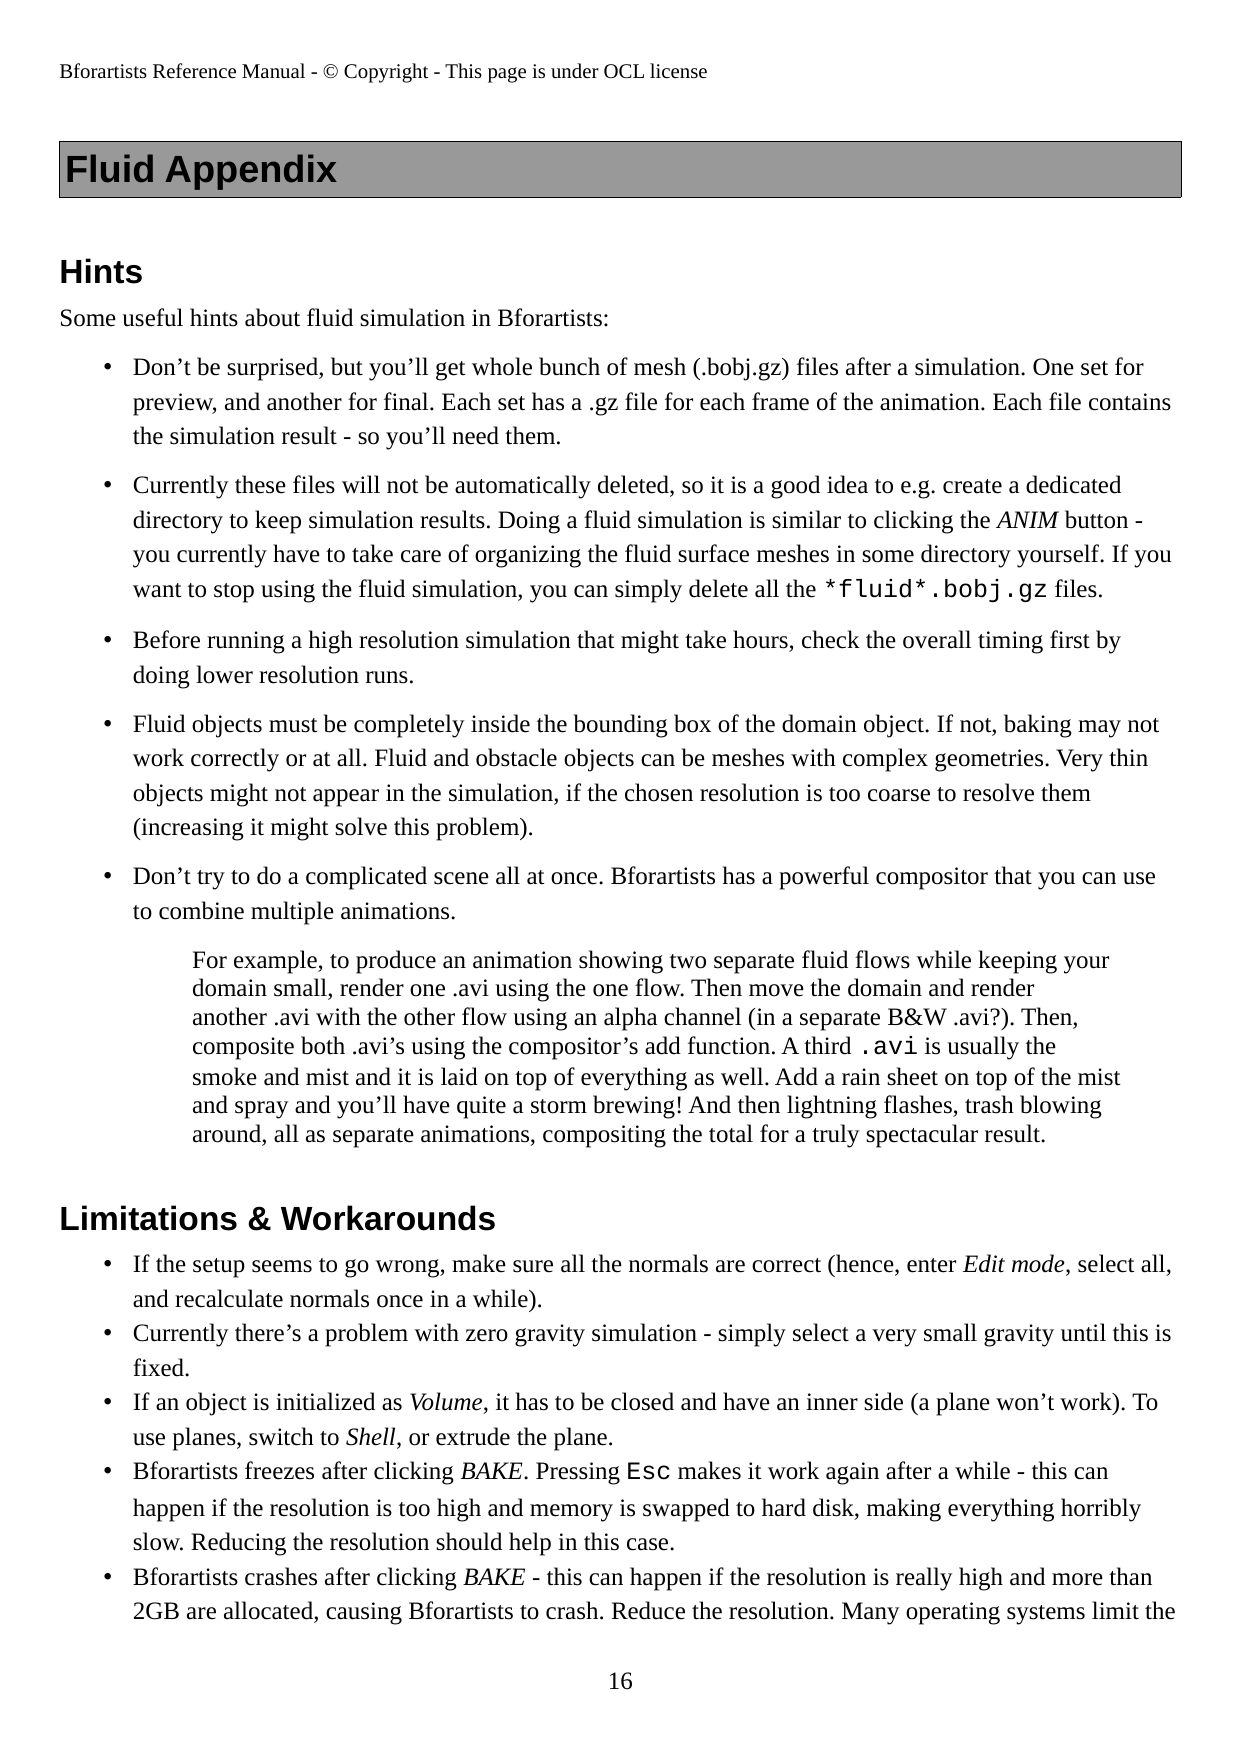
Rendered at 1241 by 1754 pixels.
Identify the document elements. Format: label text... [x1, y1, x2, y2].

text Some useful hints about fluid simulation in Bforartists: [59, 303, 1181, 332]
list If the setup seems to go wrong, make sure all the normals are correct (hence, enter Edit mode, select all, and recalculate normals once in a while). [103, 1249, 1181, 1313]
list Bforartists crashes after clicking BAKE - this can happen if the resolution is really high and more than 2GB are allocated, causing Bforartists to crash. Reduce the resolution. Many operating systems limit the [103, 1562, 1181, 1625]
list Currently these files will not be automatically deleted, so it is a good idea to e.g. create a dedicated directory to keep simulation results. Doing a fluid simulation is similar to clicking the ANIM button - you currently have to take care of organizing the fluid surface meshes in some directory yourself. If you want to stop using the fluid simulation, you can simply delete all the *fluid*.bobj.gz files. [103, 470, 1181, 604]
list Bforartists freezes after clicking BAKE. Pressing Esc makes it work again after a while - this can happen if the resolution is too high and memory is swapped to hard disk, making everything horribly slow. Reducing the resolution should help in this case. [103, 1456, 1181, 1556]
list Don’t be surprised, but you’ll get whole bunch of mesh (.bobj.gz) files after a simulation. One set for preview, and another for final. Each set has a .gz file for each frame of the animation. Each file contains the simulation result - so you’ll need them. [103, 352, 1181, 450]
table_header Fluid Appendix [60, 142, 1181, 197]
list For example, to produce an animation showing two separate fluid flows while keeping your domain small, render one .avi using the one flow. Then move the domain and render another .avi with the other flow using an alpha channel (in a separate B&W .avi?). Then, composite both .avi’s using the compositor’s add function. A third .avi is usually the smoke and mist and it is laid on top of everything as well. Add a rain sheet on top of the mist and spray and you’ll have quite a storm brewing! And then lightning flashes, trash blowing around, all as separate animations, compositing the total for a truly spectacular result. [162, 945, 1122, 1148]
list If an object is initialized as Volume, it has to be closed and have an inner side (a plane won’t work). To use planes, switch to Shell, or extrude the plane. [103, 1387, 1181, 1451]
list Before running a high resolution simulation that might take hours, check the overall timing first by doing lower resolution runs. [103, 625, 1181, 688]
list Don’t try to do a complicated scene all at once. Bforartists has a powerful compositor that you can use to combine multiple animations. [103, 861, 1181, 924]
subtitle Hints [59, 252, 1181, 291]
list Fluid objects must be completely inside the bounding box of the domain object. If not, baking may not work correctly or at all. Fluid and obstacle objects can be meshes with complex geometries. Very thin objects might not appear in the simulation, if the chosen resolution is too coarse to resolve them (increasing it might solve this problem). [103, 709, 1181, 841]
list Currently there’s a problem with zero gravity simulation - simply select a very small gravity until this is fixed. [103, 1318, 1181, 1382]
subtitle Limitations & Workarounds [59, 1198, 1181, 1237]
